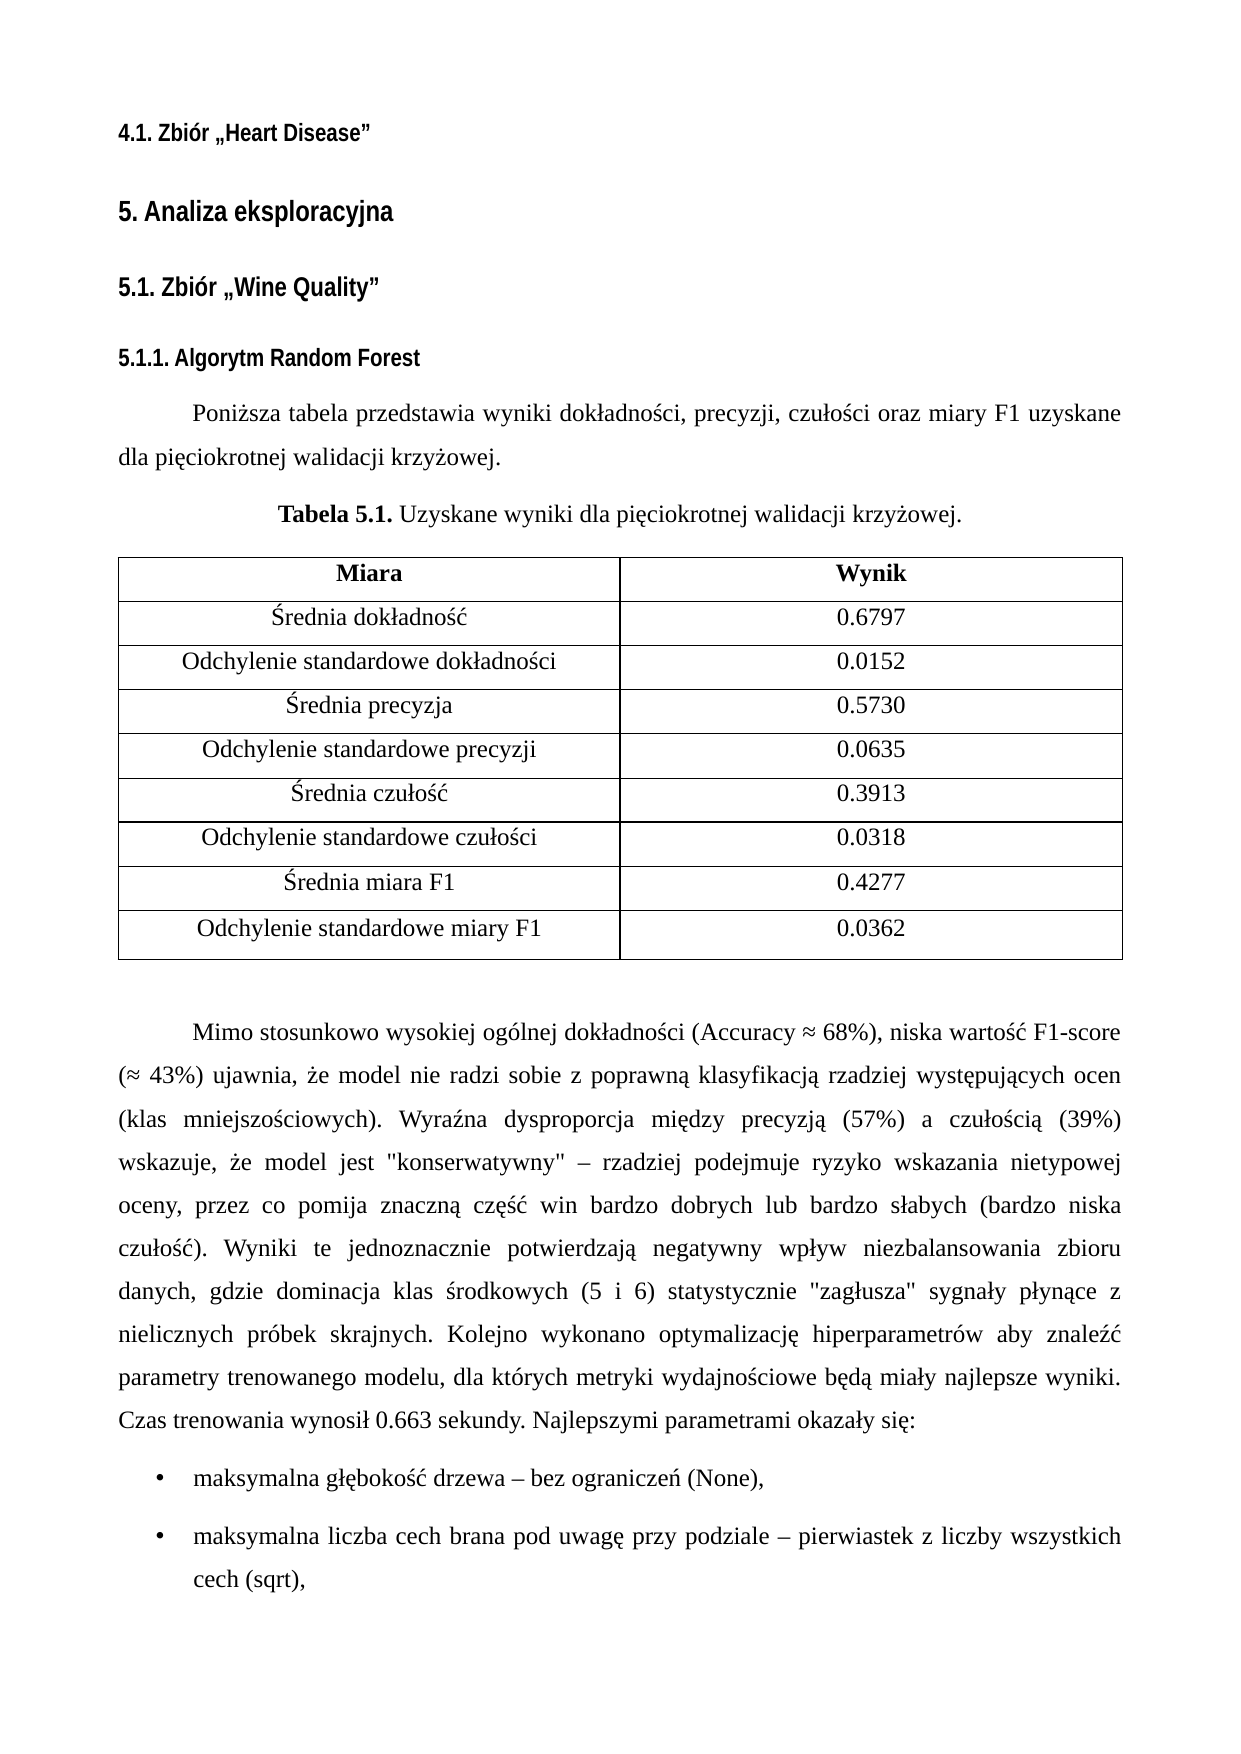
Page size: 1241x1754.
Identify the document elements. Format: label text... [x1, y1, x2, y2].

subtitle 5. Analiza eksploracyjna [118, 194, 1122, 228]
table_cell 0.0318 [621, 823, 1122, 866]
table_cell 0.3913 [621, 779, 1122, 821]
table_cell 0.0635 [621, 734, 1122, 777]
subtitle 4.1. Zbiór „Heart Disease” [118, 118, 1122, 147]
table_header Miara [119, 558, 619, 601]
table_cell Odchylenie standardowe miary F1 [119, 911, 619, 959]
table_cell 0.0362 [621, 911, 1122, 959]
list maksymalna głębokość drzewa – bez ograniczeń (None), [156, 1463, 1122, 1492]
table_cell Odchylenie standardowe precyzji [119, 734, 619, 777]
table_cell 0.5730 [621, 690, 1122, 733]
table_cell Odchylenie standardowe dokładności [119, 646, 619, 689]
table_cell 0.0152 [621, 646, 1122, 689]
subtitle 5.1.1. Algorytm Random Forest [118, 343, 1122, 372]
list maksymalna liczba cech brana pod uwagę przy podziale – pierwiastek z liczby wszystkich cech (sqrt), [156, 1521, 1122, 1593]
table_cell Średnia miara F1 [119, 867, 619, 909]
table_cell Średnia precyzja [119, 690, 619, 733]
text Poniższa tabela przedstawia wyniki dokładności, precyzji, czułości oraz miary F1 uzyskane dla pięciokrotnej walidacji krzyżowej. [118, 398, 1122, 470]
table_cell Średnia czułość [119, 779, 619, 821]
table_cell Odchylenie standardowe czułości [119, 823, 619, 866]
table_cell 0.4277 [621, 867, 1122, 909]
text Mimo stosunkowo wysokiej ogólnej dokładności (Accuracy ≈ 68%), niska wartość F1-score (≈ 43%) ujawnia, że model nie radzi sobie z poprawną klasyfikacją rzadziej występujących ocen (klas mniejszościowych). Wyraźna dysproporcja między precyzją (57%) a czułością (39%) wskazuje, że model jest "konserwatywny" – rzadziej podejmuje ryzyko wskazania nietypowej oceny, przez co pomija znaczną część win bardzo dobrych lub bardzo słabych (bardzo niska czułość). Wyniki te jednoznacznie potwierdzają negatywny wpływ niezbalansowania zbioru danych, gdzie dominacja klas środkowych (5 i 6) statystycznie "zagłusza" sygnały płynące z nielicznych próbek skrajnych. Kolejno wykonano optymalizację hiperparametrów aby znaleźć parametry trenowanego modelu, dla których metryki wydajnościowe będą miały najlepsze wyniki. Czas trenowania wynosił 0.663 sekundy. Najlepszymi parametrami okazały się: [118, 1017, 1122, 1434]
text Tabela 5.1. Uzyskane wyniki dla pięciokrotnej walidacji krzyżowej. [118, 499, 1122, 528]
table_header Wynik [621, 558, 1122, 601]
subtitle 5.1. Zbiór „Wine Quality” [118, 272, 1122, 303]
table_cell 0.6797 [621, 602, 1122, 645]
table_cell Średnia dokładność [119, 602, 619, 645]
